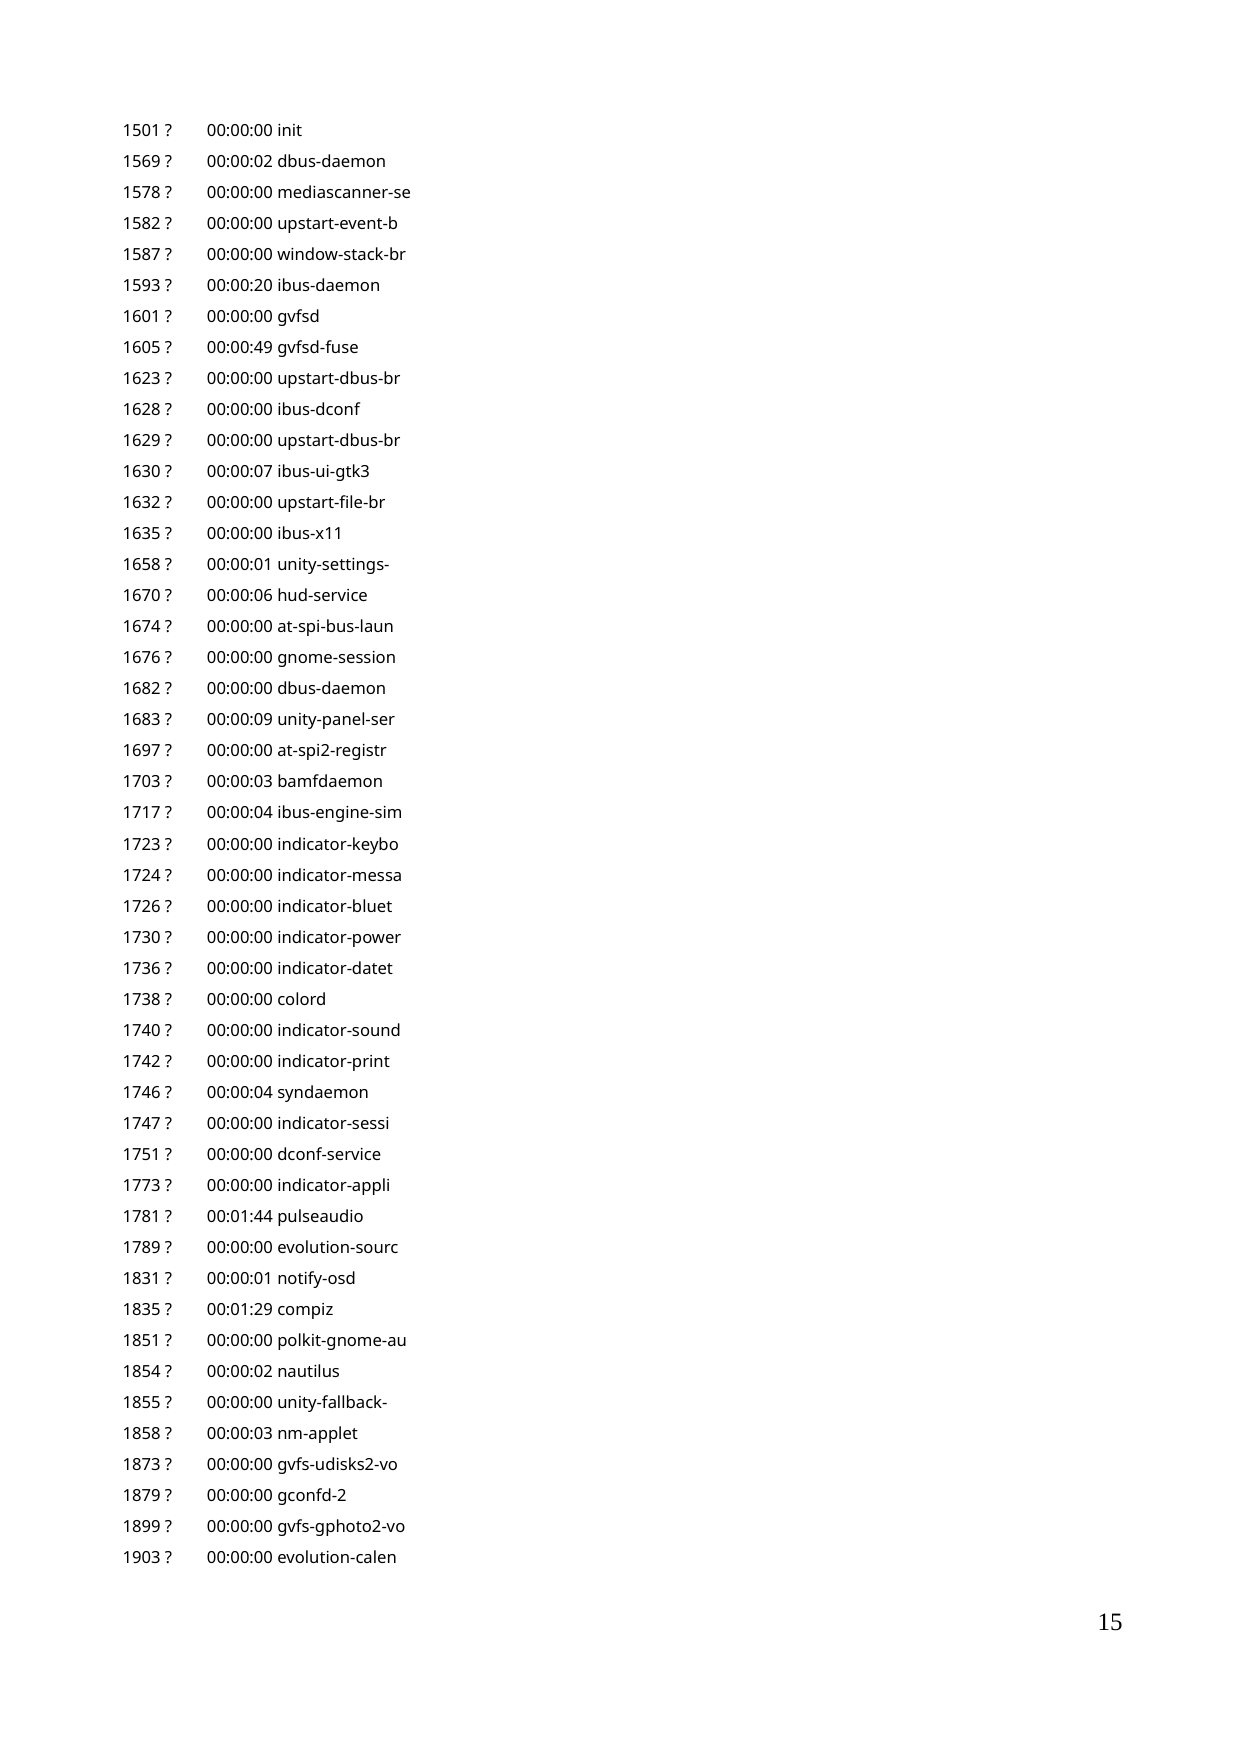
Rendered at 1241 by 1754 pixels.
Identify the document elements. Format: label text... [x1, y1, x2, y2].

list 1683 ? 00:00:09 unity-panel-ser [118, 708, 1122, 731]
list 1854 ? 00:00:02 nautilus [118, 1360, 1122, 1382]
list 1746 ? 00:00:04 syndaemon [118, 1080, 1122, 1103]
list 1717 ? 00:00:04 ibus-engine-sim [118, 801, 1122, 824]
list 1726 ? 00:00:00 indicator-bluet [118, 894, 1122, 917]
list 1855 ? 00:00:00 unity-fallback- [118, 1391, 1122, 1413]
list 1858 ? 00:00:03 nm-applet [118, 1422, 1122, 1444]
list 1623 ? 00:00:00 upstart-dbus-br [118, 366, 1122, 389]
list 1751 ? 00:00:00 dconf-service [118, 1142, 1122, 1165]
list 1873 ? 00:00:00 gvfs-udisks2-vo [118, 1453, 1122, 1476]
list 1635 ? 00:00:00 ibus-x11 [118, 522, 1122, 544]
list 1674 ? 00:00:00 at-spi-bus-laun [118, 615, 1122, 637]
list 1658 ? 00:00:01 unity-settings- [118, 553, 1122, 575]
list 1781 ? 00:01:44 pulseaudio [118, 1204, 1122, 1227]
list 1697 ? 00:00:00 at-spi2-registr [118, 739, 1122, 762]
list 1703 ? 00:00:03 bamfdaemon [118, 770, 1122, 793]
list 1582 ? 00:00:00 upstart-event-b [118, 211, 1122, 234]
list 1569 ? 00:00:02 dbus-daemon [118, 149, 1122, 172]
list 1851 ? 00:00:00 polkit-gnome-au [118, 1329, 1122, 1351]
list 1676 ? 00:00:00 gnome-session [118, 646, 1122, 668]
list 1632 ? 00:00:00 upstart-file-br [118, 491, 1122, 513]
list 1578 ? 00:00:00 mediascanner-se [118, 180, 1122, 203]
list 1601 ? 00:00:00 gvfsd [118, 304, 1122, 327]
list 1670 ? 00:00:06 hud-service [118, 584, 1122, 606]
list 1835 ? 00:01:29 compiz [118, 1298, 1122, 1320]
list 1903 ? 00:00:00 evolution-calen [118, 1546, 1122, 1569]
list 1742 ? 00:00:00 indicator-print [118, 1049, 1122, 1072]
list 1730 ? 00:00:00 indicator-power [118, 925, 1122, 948]
list 1723 ? 00:00:00 indicator-keybo [118, 832, 1122, 855]
list 1724 ? 00:00:00 indicator-messa [118, 863, 1122, 886]
list 1629 ? 00:00:00 upstart-dbus-br [118, 428, 1122, 451]
list 1501 ? 00:00:00 init [118, 118, 1122, 141]
list 1738 ? 00:00:00 colord [118, 987, 1122, 1010]
list 1773 ? 00:00:00 indicator-appli [118, 1173, 1122, 1196]
list 1587 ? 00:00:00 window-stack-br [118, 242, 1122, 265]
list 1682 ? 00:00:00 dbus-daemon [118, 677, 1122, 699]
list 1605 ? 00:00:49 gvfsd-fuse [118, 335, 1122, 358]
list 1593 ? 00:00:20 ibus-daemon [118, 273, 1122, 296]
list 1831 ? 00:00:01 notify-osd [118, 1267, 1122, 1289]
list 1630 ? 00:00:07 ibus-ui-gtk3 [118, 459, 1122, 482]
list 1628 ? 00:00:00 ibus-dconf [118, 397, 1122, 420]
list 1736 ? 00:00:00 indicator-datet [118, 956, 1122, 979]
list 1899 ? 00:00:00 gvfs-gphoto2-vo [118, 1515, 1122, 1538]
list 1789 ? 00:00:00 evolution-sourc [118, 1236, 1122, 1258]
list 1879 ? 00:00:00 gconfd-2 [118, 1484, 1122, 1507]
list 1740 ? 00:00:00 indicator-sound [118, 1018, 1122, 1041]
list 1747 ? 00:00:00 indicator-sessi [118, 1111, 1122, 1134]
